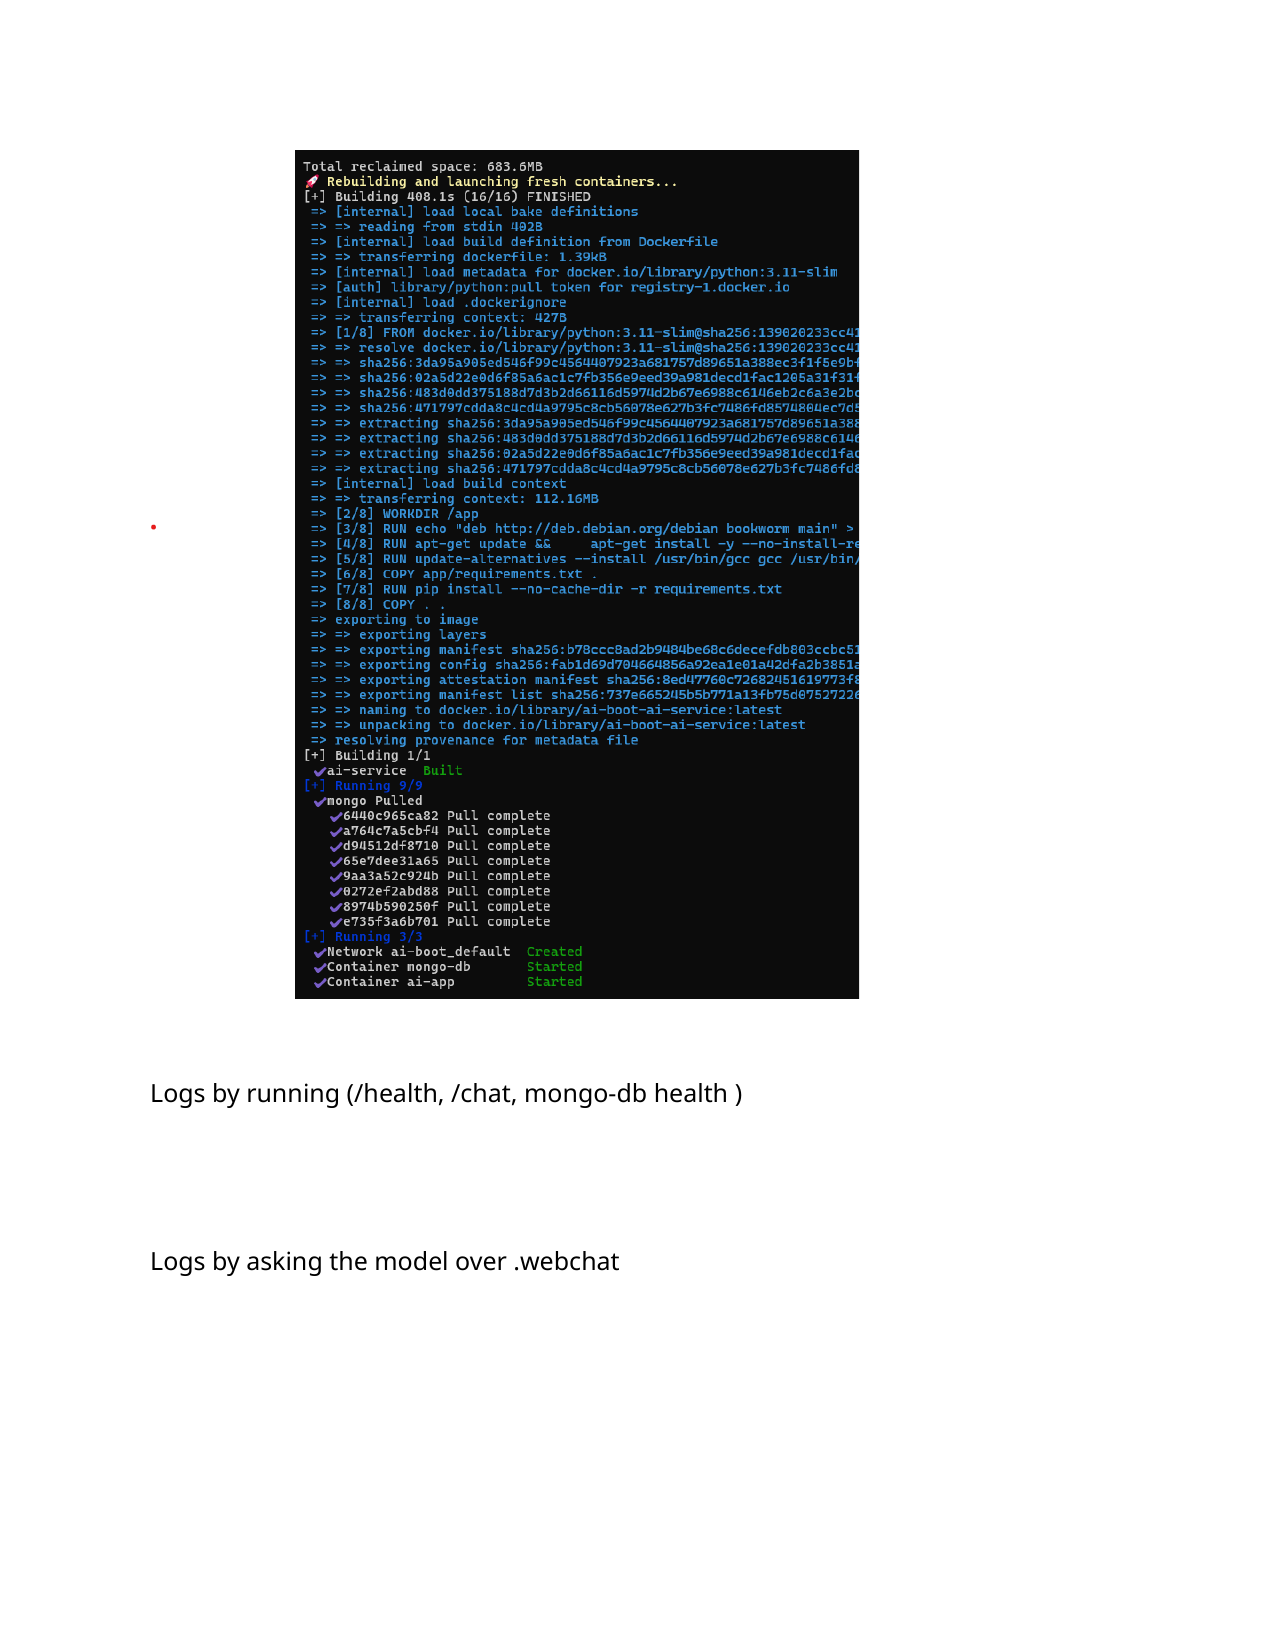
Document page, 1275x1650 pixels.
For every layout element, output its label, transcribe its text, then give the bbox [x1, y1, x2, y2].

text Logs by asking the model over .webchat [150, 1243, 1125, 1277]
text Logs by running (/health, /chat, mongo-db health ) [150, 1076, 1125, 1110]
